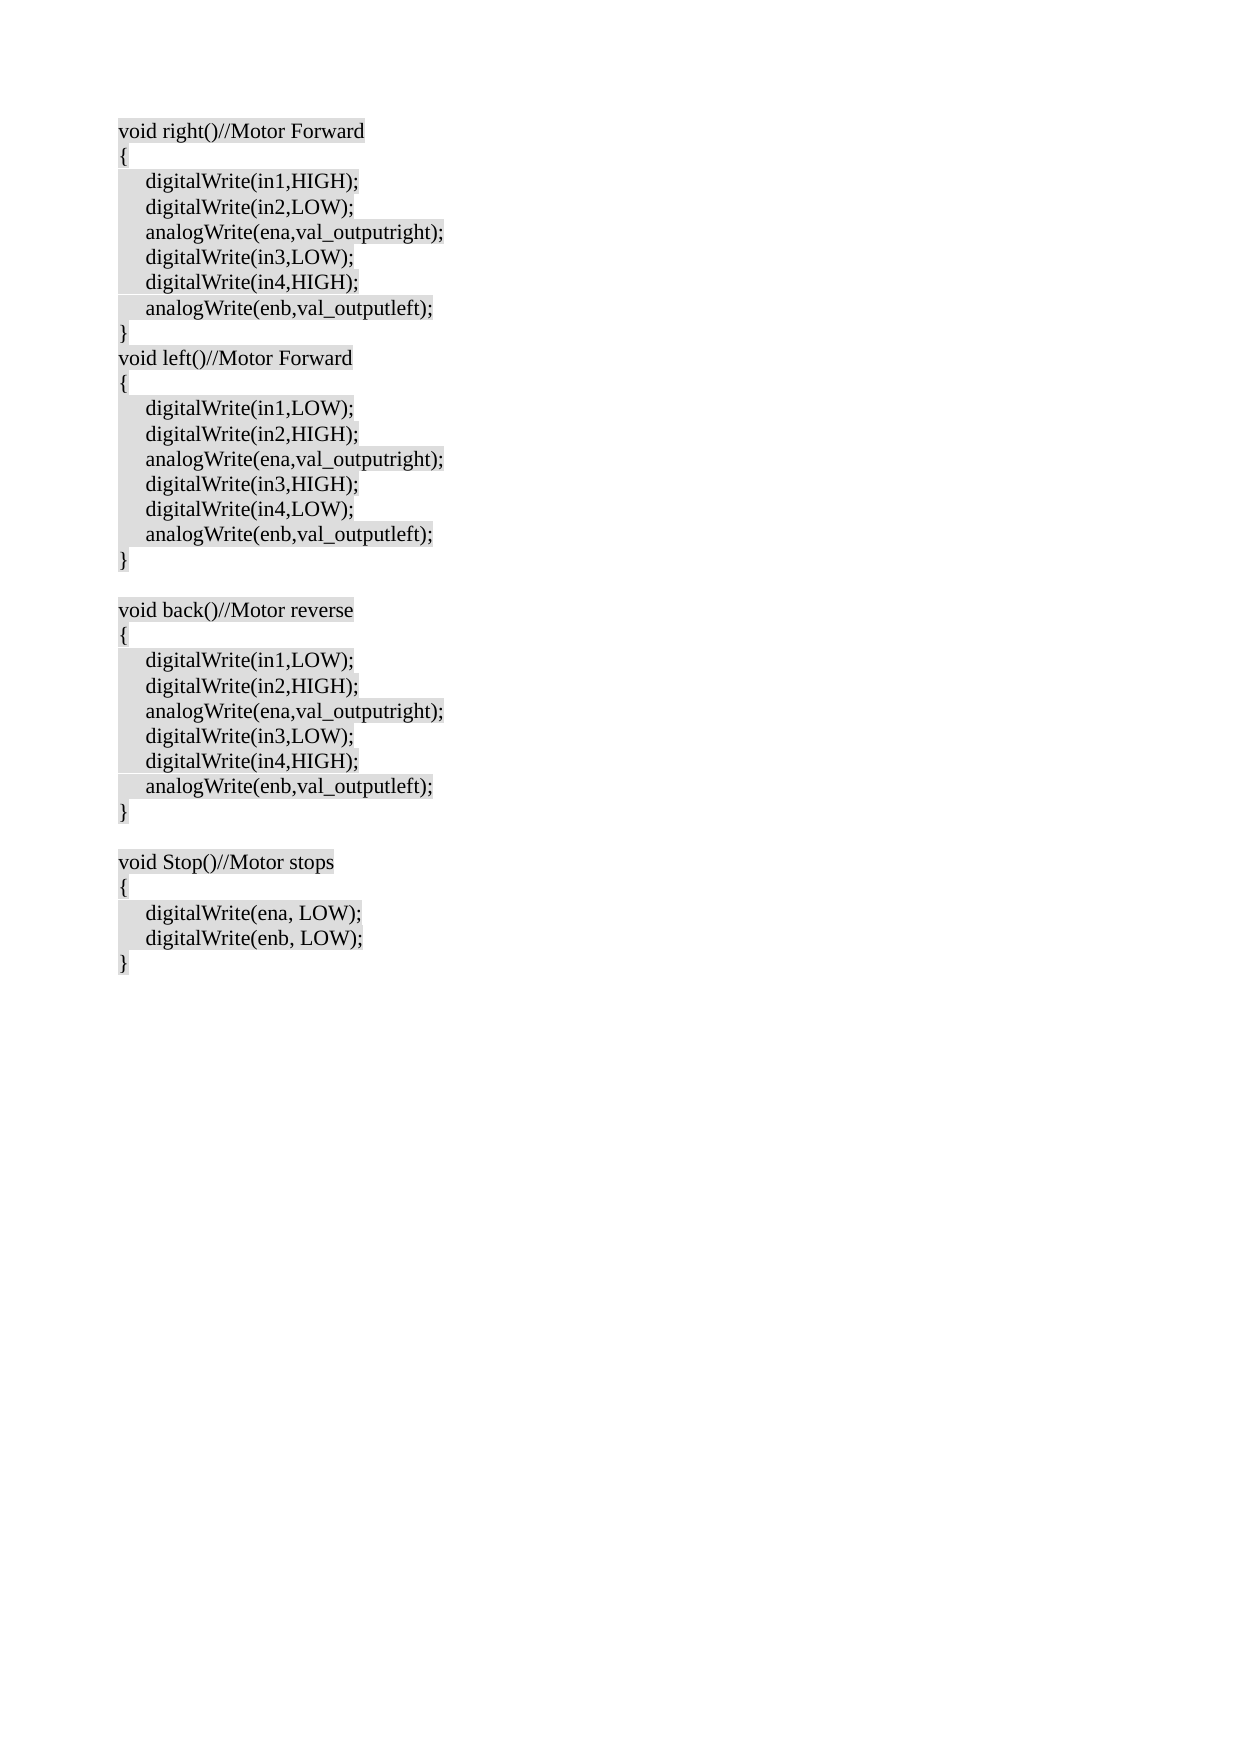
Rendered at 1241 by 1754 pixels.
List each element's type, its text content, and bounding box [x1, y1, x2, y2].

text digitalWrite(in3,LOW); [118, 723, 1122, 748]
text } [118, 547, 1122, 572]
text digitalWrite(in1,HIGH); [118, 168, 1122, 194]
text digitalWrite(in2,LOW); [118, 194, 1122, 219]
text { [118, 370, 1122, 395]
text { [118, 874, 1122, 899]
text analogWrite(ena,val_outputright); [118, 219, 1122, 244]
text analogWrite(ena,val_outputright); [118, 698, 1122, 723]
text analogWrite(enb,val_outputleft); [118, 521, 1122, 547]
text analogWrite(enb,val_outputleft); [118, 294, 1122, 320]
text digitalWrite(in4,HIGH); [118, 748, 1122, 773]
text digitalWrite(in1,LOW); [118, 395, 1122, 421]
text analogWrite(enb,val_outputleft); [118, 773, 1122, 799]
text digitalWrite(in2,HIGH); [118, 421, 1122, 446]
text void Stop()//Motor stops [118, 849, 1122, 874]
text analogWrite(ena,val_outputright); [118, 446, 1122, 471]
text void right()//Motor Forward [118, 118, 1122, 143]
text void back()//Motor reverse [118, 597, 1122, 622]
text } [118, 799, 1122, 824]
text digitalWrite(in4,LOW); [118, 496, 1122, 521]
text digitalWrite(enb, LOW); [118, 925, 1122, 950]
text { [118, 143, 1122, 168]
text } [118, 950, 1122, 975]
text digitalWrite(in3,HIGH); [118, 471, 1122, 496]
text digitalWrite(ena, LOW); [118, 899, 1122, 925]
text digitalWrite(in4,HIGH); [118, 269, 1122, 294]
text digitalWrite(in1,LOW); [118, 647, 1122, 673]
text void left()//Motor Forward [118, 345, 1122, 370]
text } [118, 320, 1122, 345]
text { [118, 622, 1122, 647]
text digitalWrite(in3,LOW); [118, 244, 1122, 269]
text digitalWrite(in2,HIGH); [118, 673, 1122, 698]
